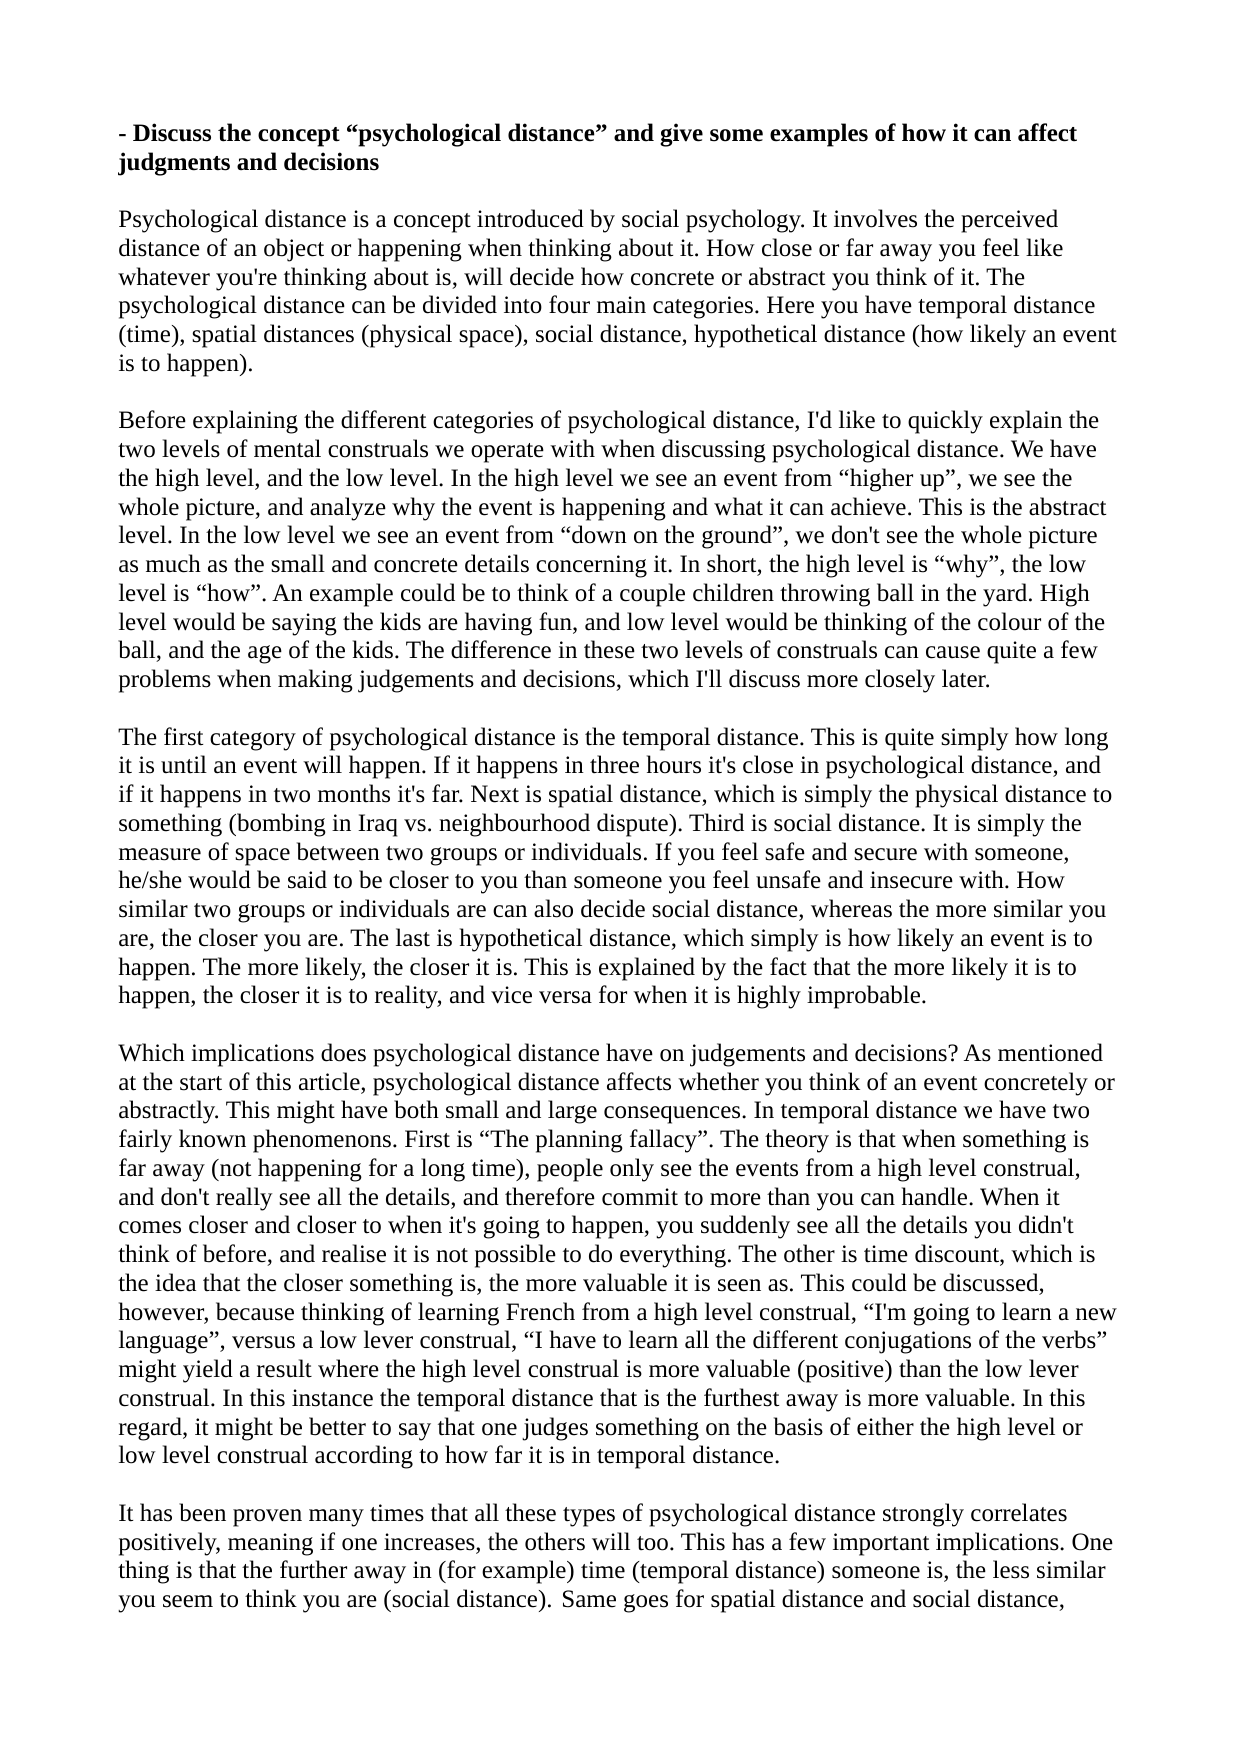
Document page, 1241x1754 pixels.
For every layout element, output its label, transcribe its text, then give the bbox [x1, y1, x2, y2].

text It has been proven many times that all these types of psychological distance strongly correlates positively, meaning if one increases, the others will too. This has a few important implications. One thing is that the further away in (for example) time (temporal distance) someone is, the less similar you seem to think you are (social distance). Same goes for spatial distance and social distance, [118, 1498, 1122, 1613]
text Psychological distance is a concept introduced by social psychology. It involves the perceived distance of an object or happening when thinking about it. How close or far away you feel like whatever you're thinking about is, will decide how concrete or abstract you think of it. The psychological distance can be divided into four main categories. Here you have temporal distance (time), spatial distances (physical space), social distance, hypothetical distance (how likely an event is to happen). [118, 204, 1122, 377]
text The first category of psychological distance is the temporal distance. This is quite simply how long it is until an event will happen. If it happens in three hours it's close in psychological distance, and if it happens in two months it's far. Next is spatial distance, which is simply the physical distance to something (bombing in Iraq vs. neighbourhood dispute). Third is social distance. It is simply the measure of space between two groups or individuals. If you feel safe and secure with someone, he/she would be said to be closer to you than someone you feel unsafe and insecure with. How similar two groups or individuals are can also decide social distance, whereas the more similar you are, the closer you are. The last is hypothetical distance, which simply is how likely an event is to happen. The more likely, the closer it is. This is explained by the fact that the more likely it is to happen, the closer it is to reality, and vice versa for when it is highly improbable. [118, 722, 1122, 1009]
text Before explaining the different categories of psychological distance, I'd like to quickly explain the two levels of mental construals we operate with when discussing psychological distance. We have the high level, and the low level. In the high level we see an event from “higher up”, we see the whole picture, and analyze why the event is happening and what it can achieve. This is the abstract level. In the low level we see an event from “down on the ground”, we don't see the whole picture as much as the small and concrete details concerning it. In short, the high level is “why”, the low level is “how”. An example could be to think of a couple children throwing ball in the yard. High level would be saying the kids are having fun, and low level would be thinking of the colour of the ball, and the age of the kids. The difference in these two levels of construals can cause quite a few problems when making judgements and decisions, which I'll discuss more closely later. [118, 406, 1122, 693]
text Which implications does psychological distance have on judgements and decisions? As mentioned at the start of this article, psychological distance affects whether you think of an event concretely or abstractly. This might have both small and large consequences. In temporal distance we have two fairly known phenomenons. First is “The planning fallacy”. The theory is that when something is far away (not happening for a long time), people only see the events from a high level construal, and don't really see all the details, and therefore commit to more than you can handle. When it comes closer and closer to when it's going to happen, you suddenly see all the details you didn't think of before, and realise it is not possible to do everything. The other is time discount, which is the idea that the closer something is, the more valuable it is seen as. This could be discussed, however, because thinking of learning French from a high level construal, “I'm going to learn a new language”, versus a low lever construal, “I have to learn all the different conjugations of the verbs” might yield a result where the high level construal is more valuable (positive) than the low lever construal. In this instance the temporal distance that is the furthest away is more valuable. In this regard, it might be better to say that one judges something on the basis of either the high level or low level construal according to how far it is in temporal distance. [118, 1038, 1122, 1469]
text - Discuss the concept “psychological distance” and give some examples of how it can affect judgments and decisions [118, 118, 1122, 176]
